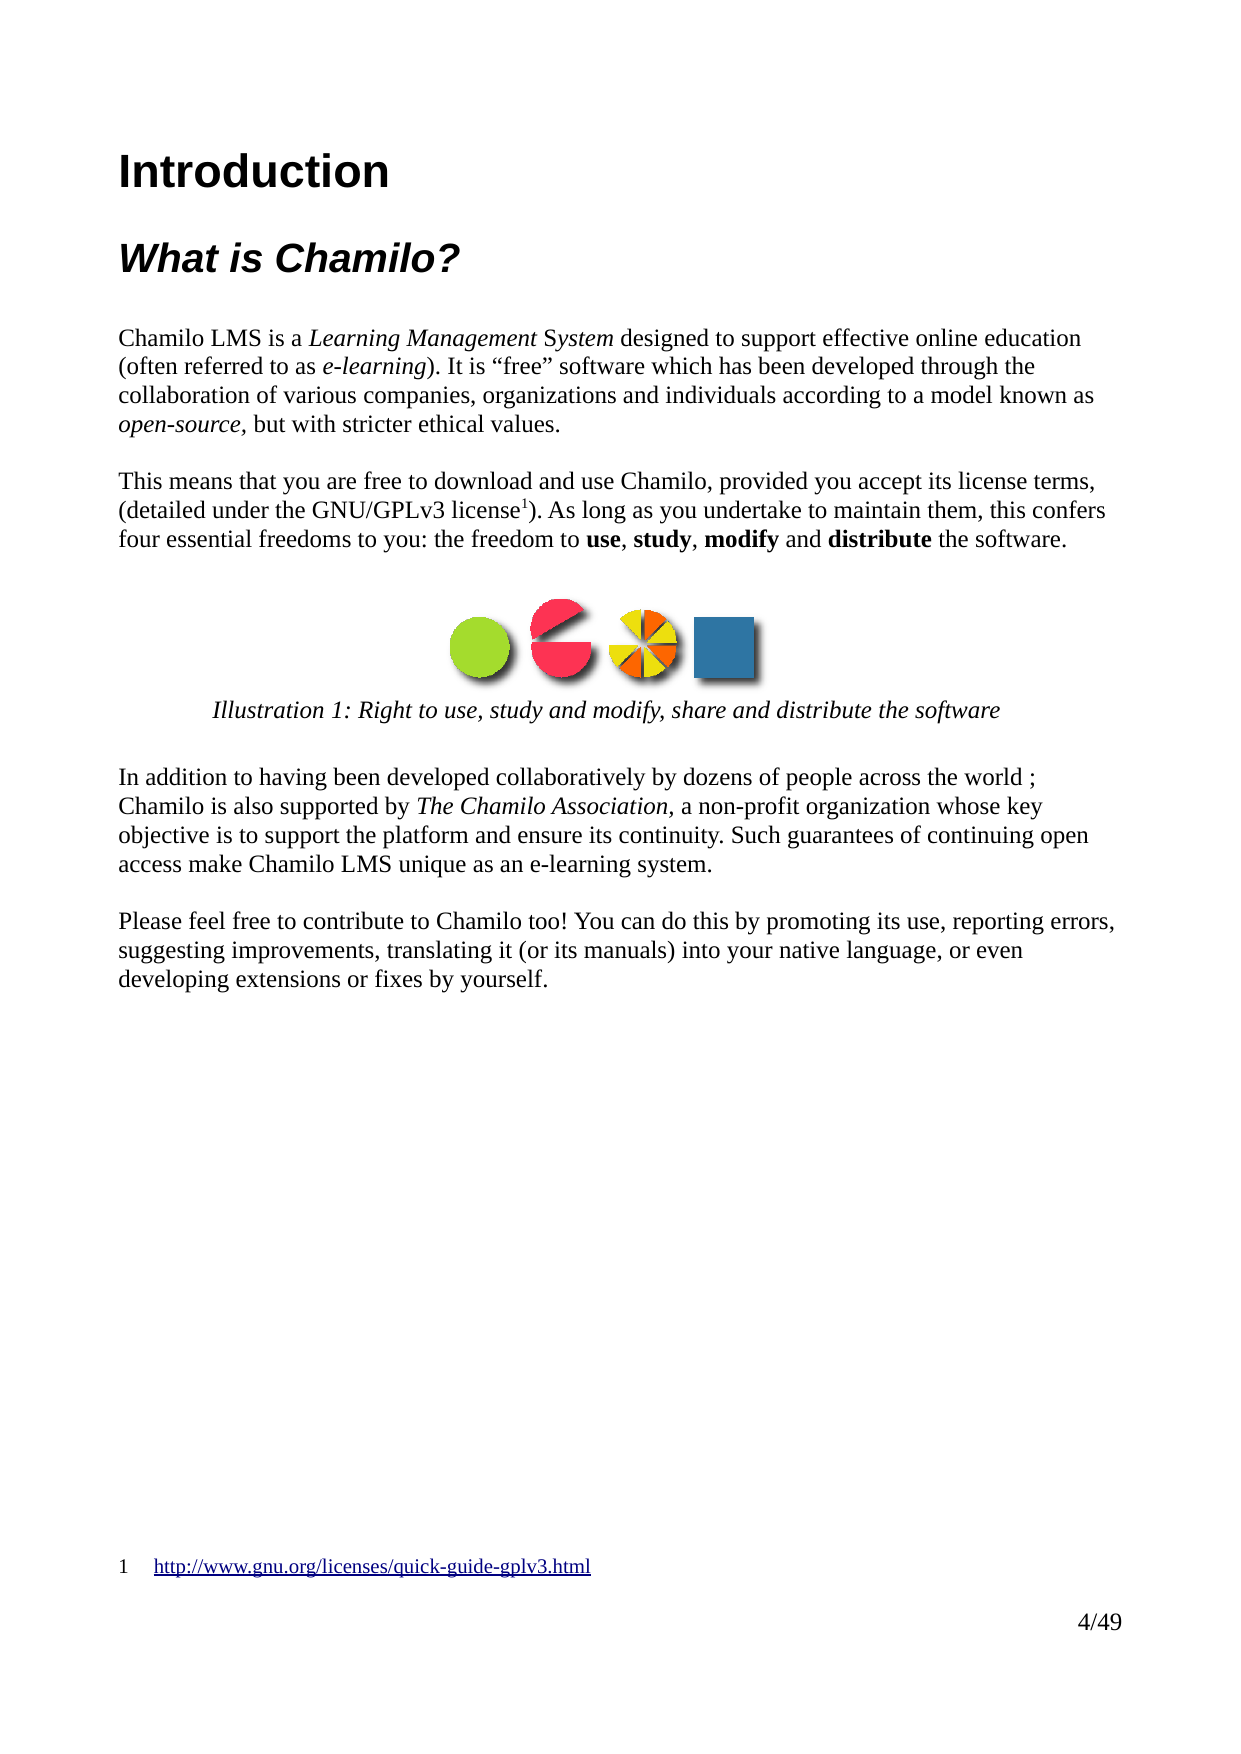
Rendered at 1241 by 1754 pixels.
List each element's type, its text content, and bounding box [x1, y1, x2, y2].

text http://www.gnu.org/licenses/quick-guide-gplv3.html [118, 1553, 1122, 1578]
text Chamilo LMS is a Learning Management System designed to support effective online education (often referred to as e-learning). It is “free” software which has been developed through the collaboration of various companies, organizations and individuals according to a model known as open-source, but with stricter ethical values. [118, 323, 1122, 438]
text Illustration 1: Right to use, study and modify, share and distribute the software [212, 594, 1028, 723]
picture [444, 593, 771, 695]
subtitle Introduction [118, 143, 1122, 197]
text This means that you are free to download and use Chamilo, provided you accept its license terms, (detailed under the GNU/GPLv3 license). As long as you undertake to maintain them, this confers four essential freedoms to you: the freedom to use, study, modify and distribute the software. [118, 466, 1122, 553]
text Please feel free to contribute to Chamilo too! You can do this by promoting its use, reporting errors, suggesting improvements, translating it (or its manuals) into your native language, or even developing extensions or fixes by yourself. [118, 906, 1122, 992]
text In addition to having been developed collaboratively by dozens of people across the world ; Chamilo is also supported by The Chamilo Association, a non-profit organization whose key objective is to support the platform and ensure its continuity. Such guarantees of continuing open access make Chamilo LMS unique as an e-learning system. [118, 762, 1122, 877]
subtitle What is Chamilo? [118, 234, 1122, 281]
